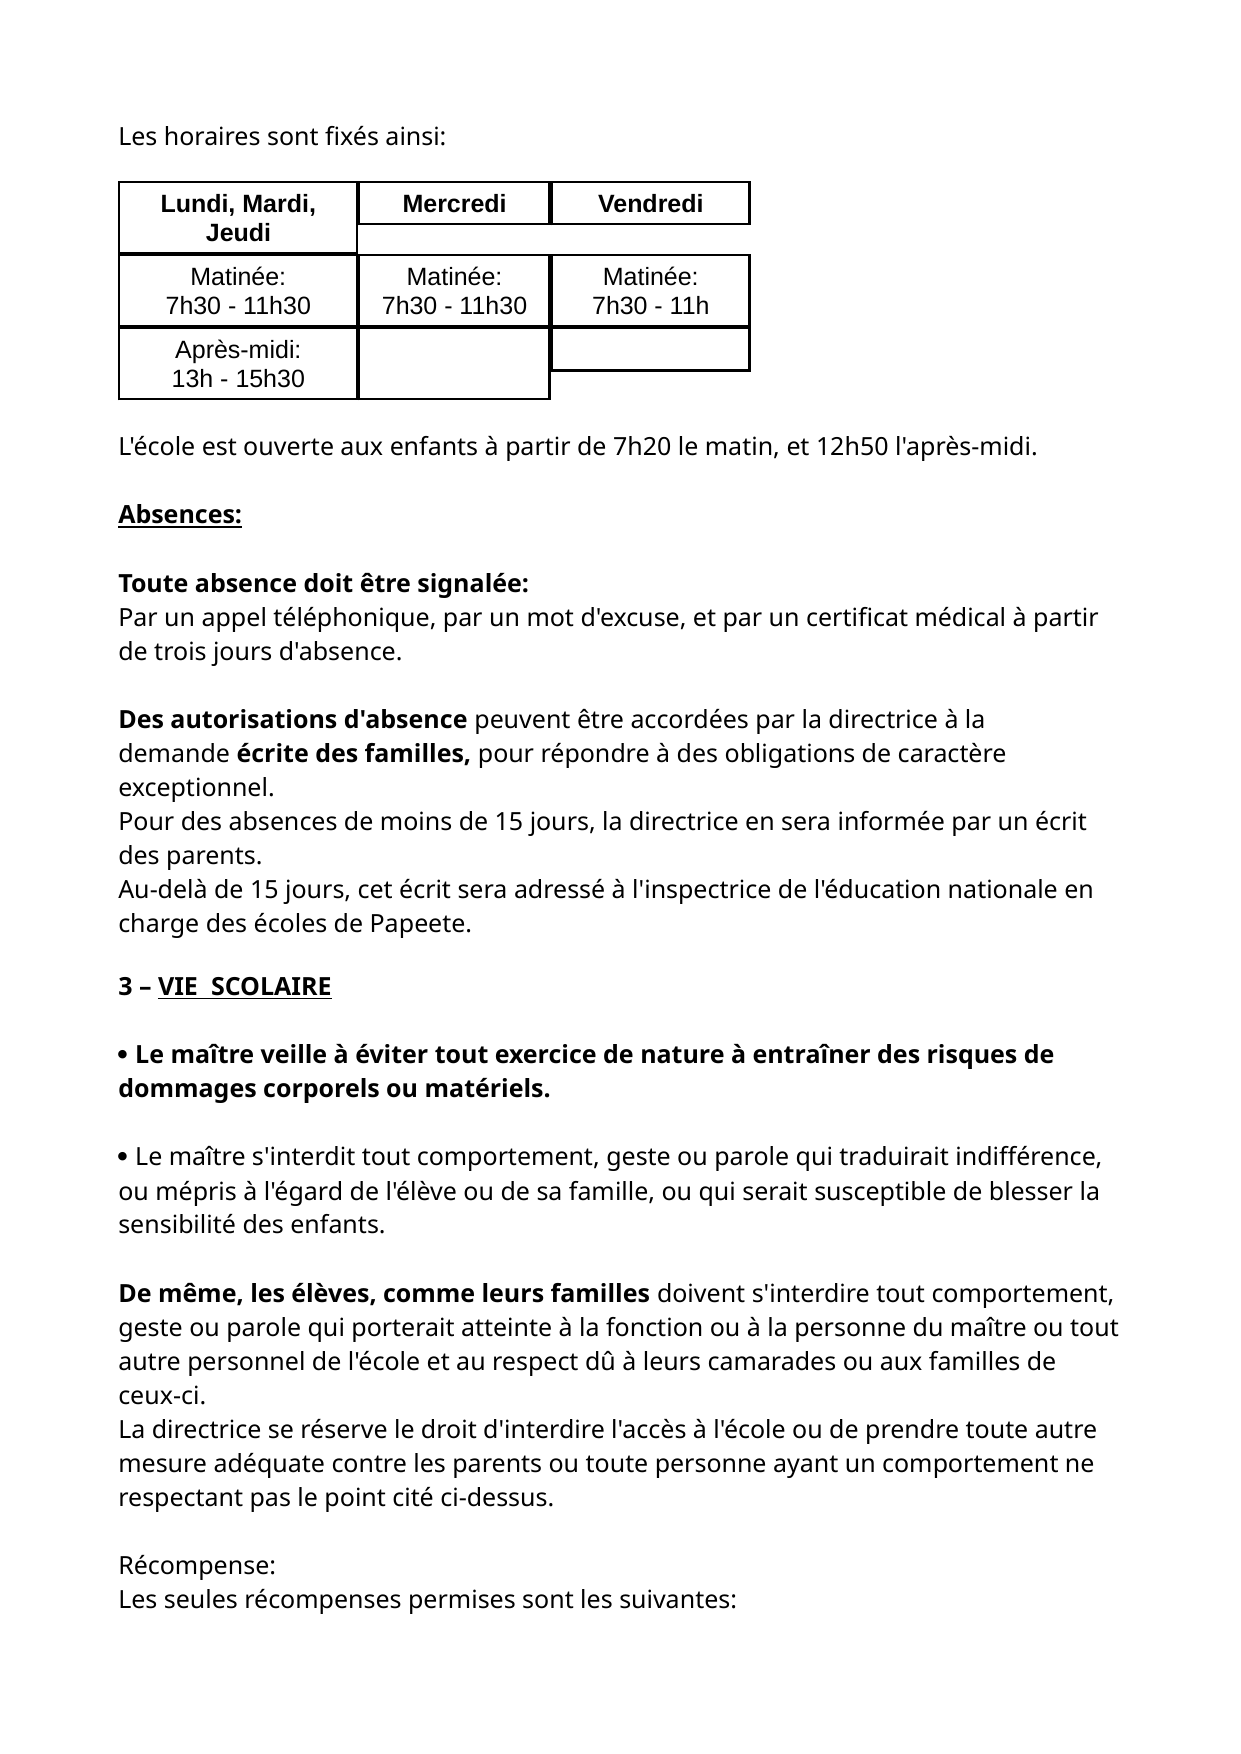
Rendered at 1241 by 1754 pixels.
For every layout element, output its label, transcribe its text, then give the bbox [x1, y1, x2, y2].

table_cell [551, 372, 751, 400]
table_header [358, 225, 551, 254]
text Récompense: [118, 1548, 1122, 1582]
text La directrice se réserve le droit d'interdire l'accès à l'école ou de prendre toute autre mesure adéquate contre les parents ou toute personne ayant un comportement ne respectant pas le point cité ci-dessus. [118, 1412, 1122, 1514]
text Les seules récompenses permises sont les suivantes: [118, 1582, 1122, 1616]
table_header Mercredi [360, 183, 548, 223]
text Par un appel téléphonique, par un mot d'excuse, et par un certificat médical à partir de trois jours d'absence. [118, 599, 1122, 667]
table_header Lundi, Mardi, Jeudi [120, 183, 356, 252]
text · Le maître s'interdit tout comportement, geste ou parole qui traduirait indifférence, ou mépris à l'égard de l'élève ou de sa famille, ou qui serait susceptible de blesser la sensibilité des enfants. [118, 1139, 1122, 1241]
text De même, les élèves, comme leurs familles doivent s'interdire tout comportement, geste ou parole qui porterait atteinte à la fonction ou à la personne du maître ou tout autre personnel de l'école et au respect dû à leurs camarades ou aux familles de ceux-ci. [118, 1275, 1122, 1412]
table_header Vendredi [553, 183, 748, 223]
text L'école est ouverte aux enfants à partir de 7h20 le matin, et 12h50 l'après-midi. [118, 429, 1122, 463]
table_header [551, 225, 751, 254]
text Au-delà de 15 jours, cet écrit sera adressé à l'inspectrice de l'éducation nationale en charge des écoles de Papeete. [118, 872, 1122, 940]
text Toute absence doit être signalée: [118, 565, 1122, 599]
text Des autorisations d'absence peuvent être accordées par la directrice à la demande écrite des familles, pour répondre à des obligations de caractère exceptionnel. [118, 702, 1122, 804]
text Pour des absences de moins de 15 jours, la directrice en sera informée par un écrit des parents. [118, 804, 1122, 872]
table_cell Matinée: 7h30 - 11h30 [360, 256, 548, 325]
text 3 – VIE SCOLAIRE [118, 969, 1122, 1003]
table_cell Matinée: 7h30 - 11h [553, 256, 748, 325]
text Absences: [118, 497, 1122, 531]
text · Le maître veille à éviter tout exercice de nature à entraîner des risques de dommages corporels ou matériels. [118, 1037, 1122, 1105]
table_cell [553, 329, 748, 369]
table_cell [360, 329, 548, 398]
text Les horaires sont fixés ainsi: [118, 118, 1122, 152]
table_cell Après-midi: 13h - 15h30 [120, 329, 356, 398]
table_cell Matinée: 7h30 - 11h30 [120, 256, 356, 325]
